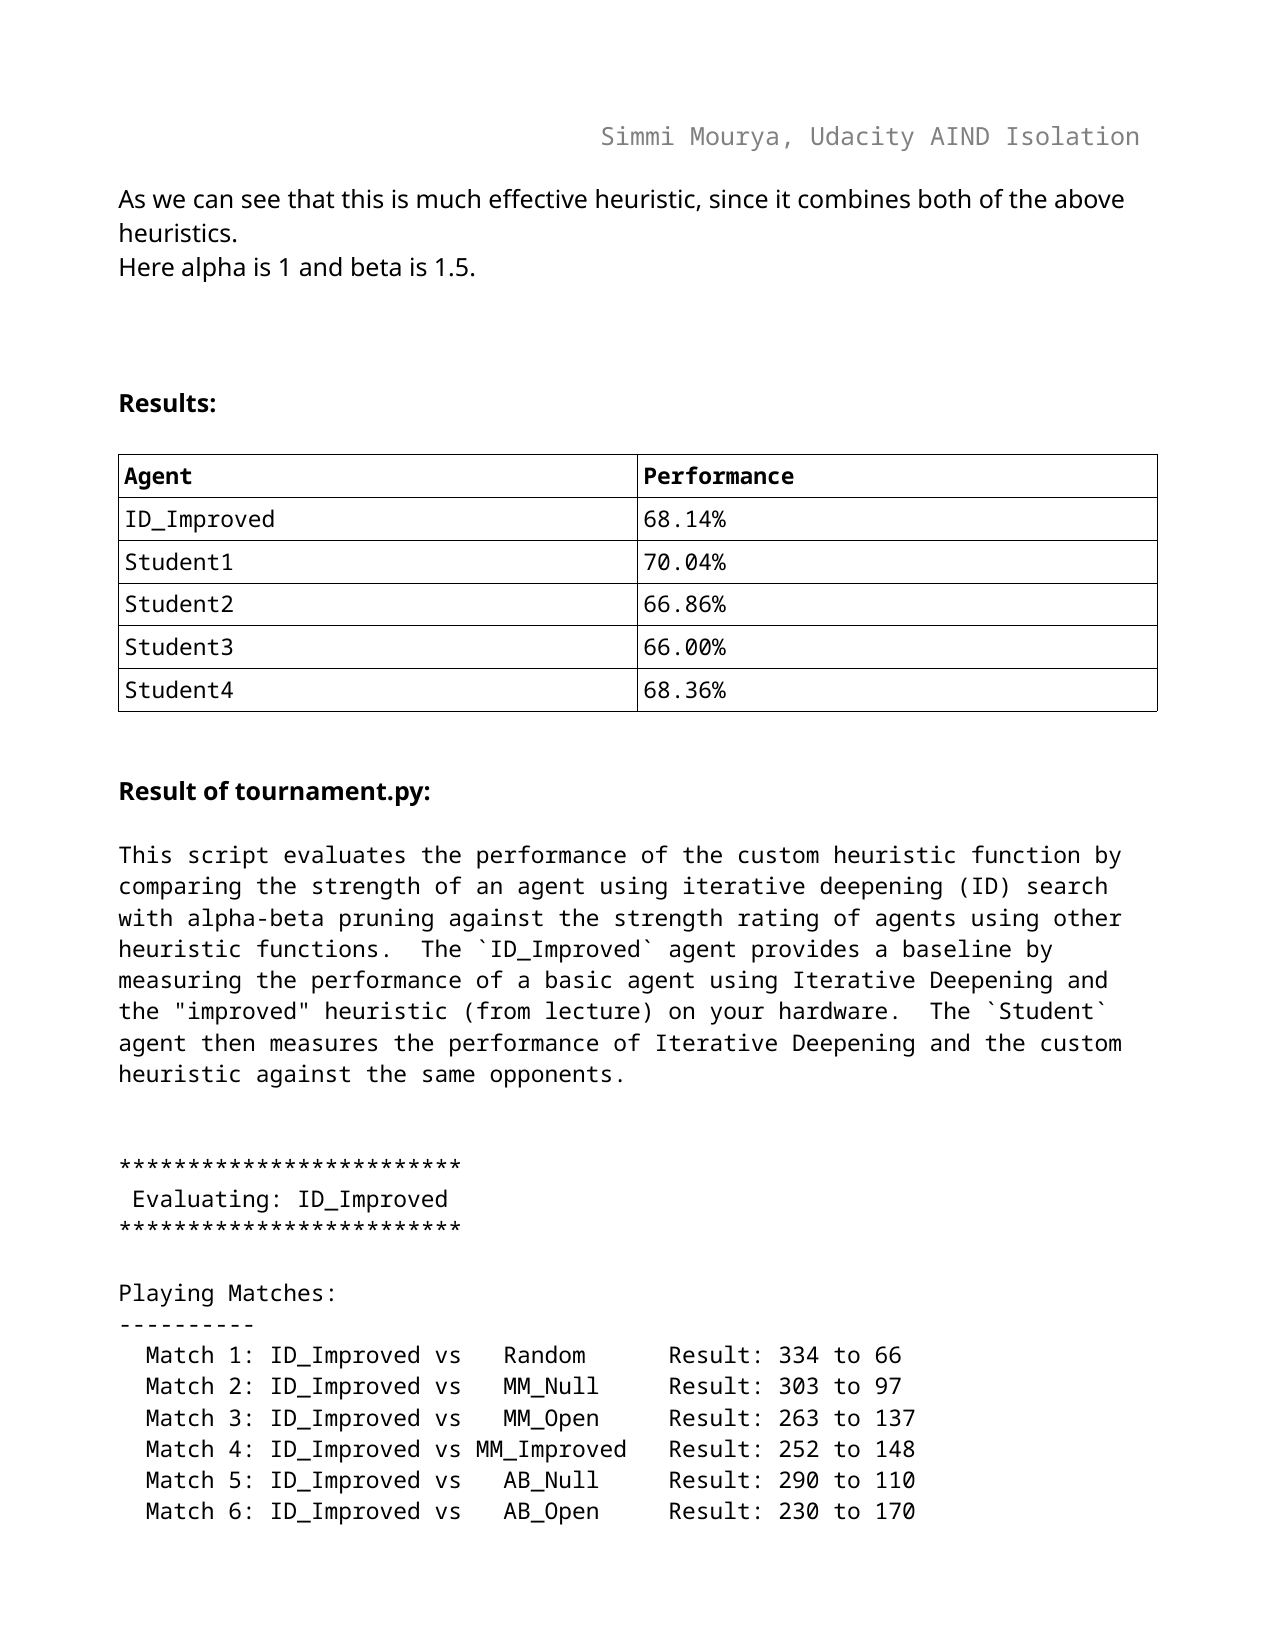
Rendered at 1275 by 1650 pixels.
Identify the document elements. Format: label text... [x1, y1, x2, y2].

text Match 3: ID_Improved vs MM_Open Result: 263 to 137 [118, 1401, 1157, 1433]
text Results: [118, 386, 1157, 420]
table_cell Student2 [119, 584, 637, 625]
table_cell 66.86% [638, 584, 1157, 625]
text As we can see that this is much effective heuristic, since it combines both of the above heuristics. [118, 182, 1157, 250]
table_cell ID_Improved [119, 498, 637, 540]
table_cell Student4 [119, 669, 637, 711]
text ************************* [118, 1151, 1157, 1183]
text Here alpha is 1 and beta is 1.5. [118, 250, 1157, 284]
text ---------- [118, 1308, 1157, 1339]
text ************************* [118, 1214, 1157, 1245]
table_cell 66.00% [638, 626, 1157, 668]
text This script evaluates the performance of the custom heuristic function by [118, 839, 1157, 870]
table_cell 68.36% [638, 669, 1157, 711]
table_cell 70.04% [638, 541, 1157, 583]
text Result of tournament.py: [118, 774, 1157, 808]
text comparing the strength of an agent using iterative deepening (ID) search with alpha-beta pruning against the strength rating of agents using other heuristic functions. The `ID_Improved` agent provides a baseline by measuring the performance of a basic agent using Iterative Deepening and the "improved" heuristic (from lecture) on your hardware. The `Student` agent then measures the performance of Iterative Deepening and the custom heuristic against the same opponents. [118, 870, 1157, 1089]
table_cell Student1 [119, 541, 637, 583]
table_header Agent [119, 455, 637, 497]
text Match 5: ID_Improved vs AB_Null Result: 290 to 110 [118, 1464, 1157, 1495]
text Match 4: ID_Improved vs MM_Improved Result: 252 to 148 [118, 1433, 1157, 1464]
text Match 6: ID_Improved vs AB_Open Result: 230 to 170 [118, 1495, 1157, 1526]
table_cell Student3 [119, 626, 637, 668]
table_header Performance [638, 455, 1157, 497]
text Evaluating: ID_Improved [118, 1183, 1157, 1214]
text Match 2: ID_Improved vs MM_Null Result: 303 to 97 [118, 1370, 1157, 1401]
text Match 1: ID_Improved vs Random Result: 334 to 66 [118, 1339, 1157, 1370]
text Playing Matches: [118, 1276, 1157, 1308]
table_cell 68.14% [638, 498, 1157, 540]
